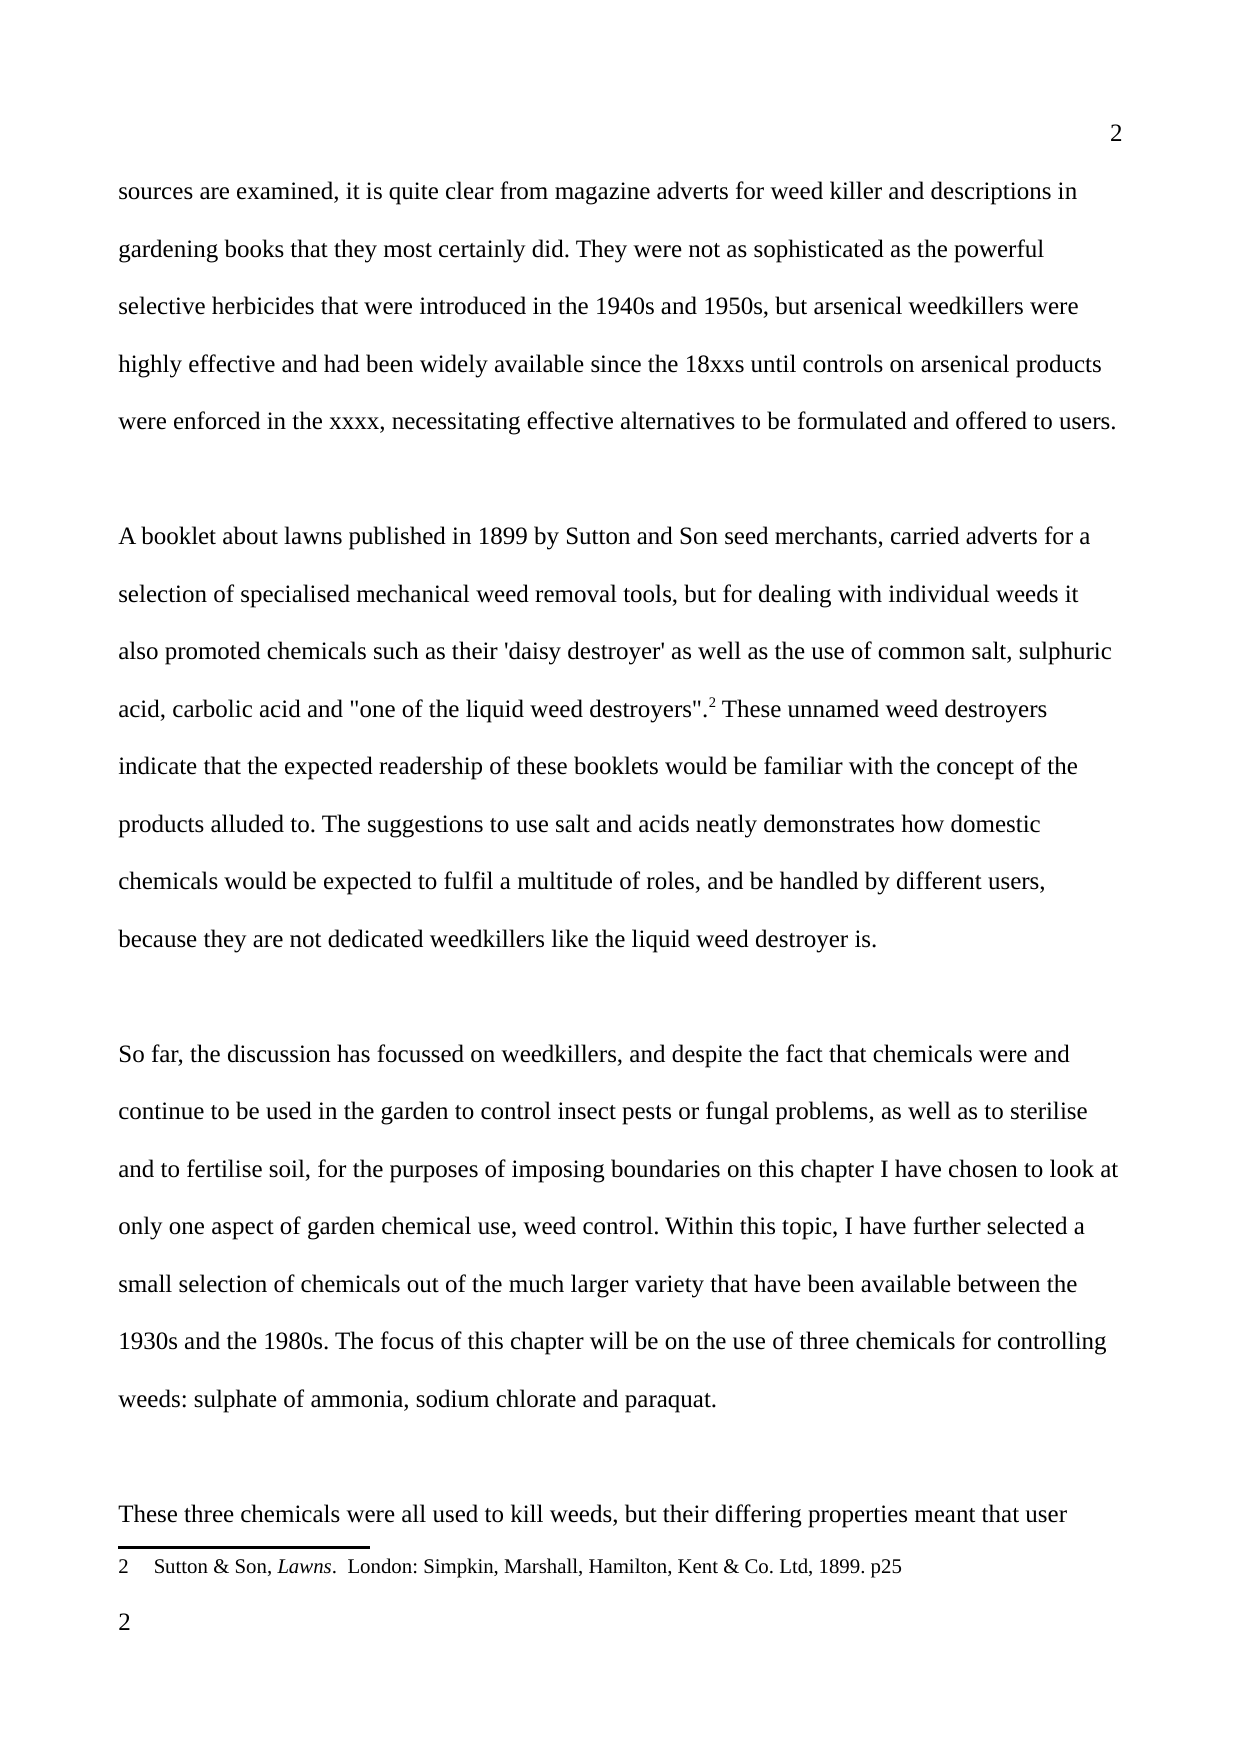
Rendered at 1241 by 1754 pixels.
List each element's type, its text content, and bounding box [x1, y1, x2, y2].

text sources are examined, it is quite clear from magazine adverts for weed killer and descriptions in gardening books that they most certainly did. They were not as sophisticated as the powerful selective herbicides that were introduced in the 1940s and 1950s, but arsenical weedkillers were highly effective and had been widely available since the 18xxs until controls on arsenical products were enforced in the xxxx, necessitating effective alternatives to be formulated and offered to users. [118, 176, 1122, 435]
text So far, the discussion has focussed on weedkillers, and despite the fact that chemicals were and continue to be used in the garden to control insect pests or fungal problems, as well as to sterilise and to fertilise soil, for the purposes of imposing boundaries on this chapter I have chosen to look at only one aspect of garden chemical use, weed control. Within this topic, I have further selected a small selection of chemicals out of the much larger variety that have been available between the 1930s and the 1980s. The focus of this chapter will be on the use of three chemicals for controlling weeds: sulphate of ammonia, sodium chlorate and paraquat. [118, 1039, 1122, 1413]
text A booklet about lawns published in 1899 by Sutton and Son seed merchants, carried adverts for a selection of specialised mechanical weed removal tools, but for dealing with individual weeds it also promoted chemicals such as their 'daisy destroyer' as well as the use of common salt, sulphuric acid, carbolic acid and "one of the liquid weed destroyers". These unnamed weed destroyers indicate that the expected readership of these booklets would be familiar with the concept of the products alluded to. The suggestions to use salt and acids neatly demonstrates how domestic chemicals would be expected to fulfil a multitude of roles, and be handled by different users, because they are not dedicated weedkillers like the liquid weed destroyer is. [118, 521, 1122, 953]
text These three chemicals were all used to kill weeds, but their differing properties meant that user [118, 1499, 1122, 1528]
text Sutton & Son, Lawns. London: Simpkin, Marshall, Hamilton, Kent & Co. Ltd, 1899. p25 [118, 1553, 1122, 1578]
